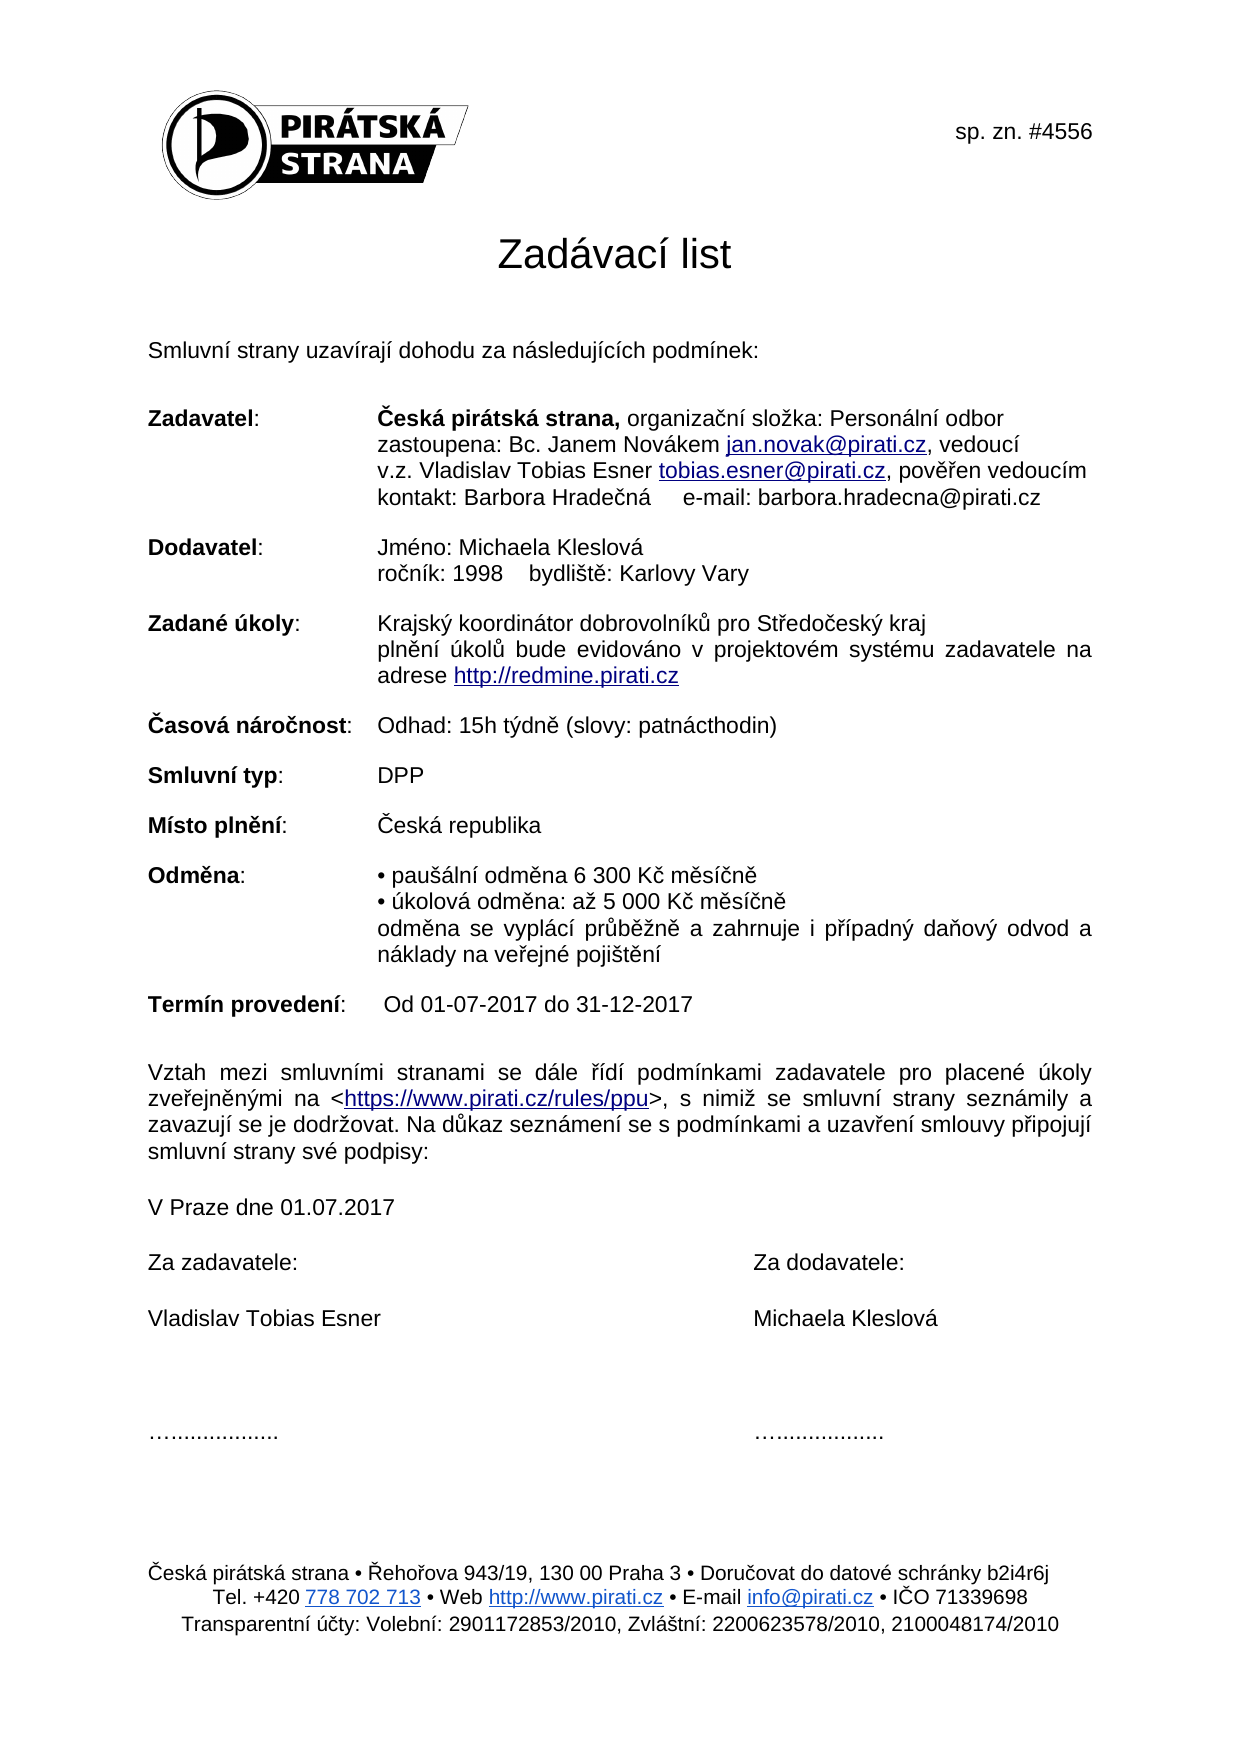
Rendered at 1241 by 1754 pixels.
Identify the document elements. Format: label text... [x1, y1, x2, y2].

table_cell Termín provedení: [148, 979, 377, 1029]
text Smluvní strany uzavírají dohodu za následujících podmínek: [148, 337, 1093, 363]
table_header Zadavatel: [148, 393, 377, 522]
text Vladislav Tobias Esner Michaela Kleslová [148, 1305, 1093, 1331]
table_cell Česká republika [377, 800, 1093, 850]
table_cell Místo plnění: [148, 800, 377, 850]
table_cell • paušální odměna 6 300 Kč měsíčně • úkolová odměna: až 5 000 Kč měsíčně odměna se vyplácí průběžně a zahrnuje i případný daňový odvod a náklady na veřejné pojištění [377, 850, 1093, 979]
text …................. …................. [148, 1418, 1093, 1444]
table_cell DPP [377, 750, 1093, 800]
text Vztah mezi smluvními stranami se dále řídí podmínkami zadavatele pro placené úkoly zveřejněnými na <https://www.pirati.cz/rules/ppu>, s nimiž se smluvní strany seznámily a zavazují se je dodržovat. Na důkaz seznámení se s podmínkami a uzavření smlouvy připojují smluvní strany své podpisy: [148, 1058, 1093, 1164]
text sp. zn. #4556 [483, 118, 1093, 144]
table_cell Zadané úkoly: [148, 598, 377, 701]
text Za zadavatele: Za dodavatele: [148, 1249, 1093, 1276]
table_cell Od 01-07-2017 do 31-12-2017 [377, 979, 1093, 1029]
text V Praze dne 01.07.2017 [148, 1193, 1093, 1220]
table_cell Smluvní typ: [148, 750, 377, 800]
table_cell Odhad: 15h týdně (slovy: patnácthodin) [377, 701, 1093, 750]
table_cell Časová náročnost: [148, 701, 377, 750]
picture [147, 75, 483, 214]
table_header Česká pirátská strana, organizační složka: Personální odbor zastoupena: Bc. Janem Novákem jan.novak@pirati.cz, vedoucí v.z. Vladislav Tobias Esner tobias.esner@pirati.cz, pověřen vedoucím kontakt: Barbora Hradečná e-mail: barbora.hradecna@pirati.cz [377, 393, 1093, 522]
table_cell Odměna: [148, 850, 377, 979]
table_cell Krajský koordinátor dobrovolníků pro Středočeský kraj plnění úkolů bude evidováno v projektovém systému zadavatele na adrese http://redmine.pirati.cz [377, 598, 1093, 701]
table_cell Jméno: Michaela Kleslová ročník: 1998 bydliště: Karlovy Vary [377, 522, 1093, 598]
subtitle Zadávací list [148, 230, 1093, 278]
table_cell Dodavatel: [148, 522, 377, 598]
